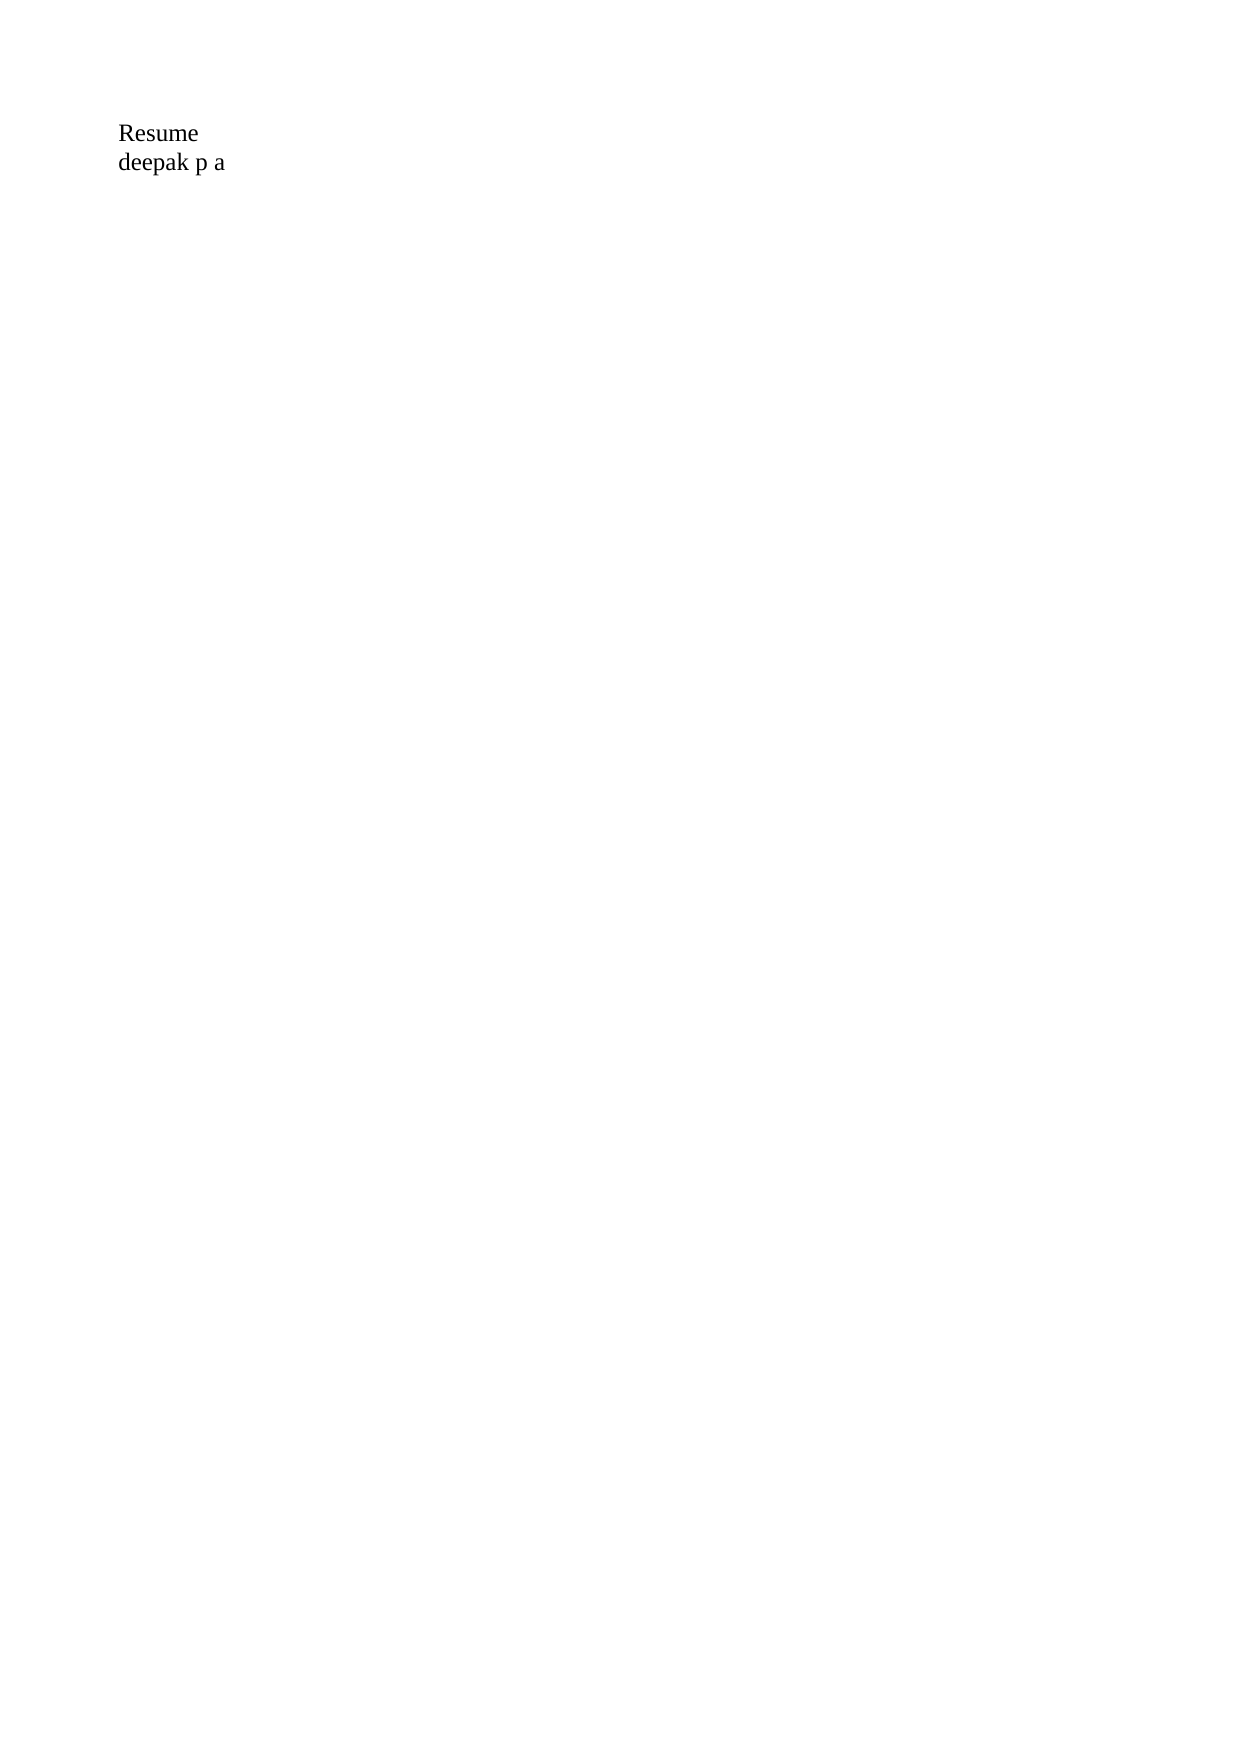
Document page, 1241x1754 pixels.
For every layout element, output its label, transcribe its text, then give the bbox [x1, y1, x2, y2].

text Resume [118, 118, 1122, 147]
text deepak p a [118, 147, 1122, 176]
